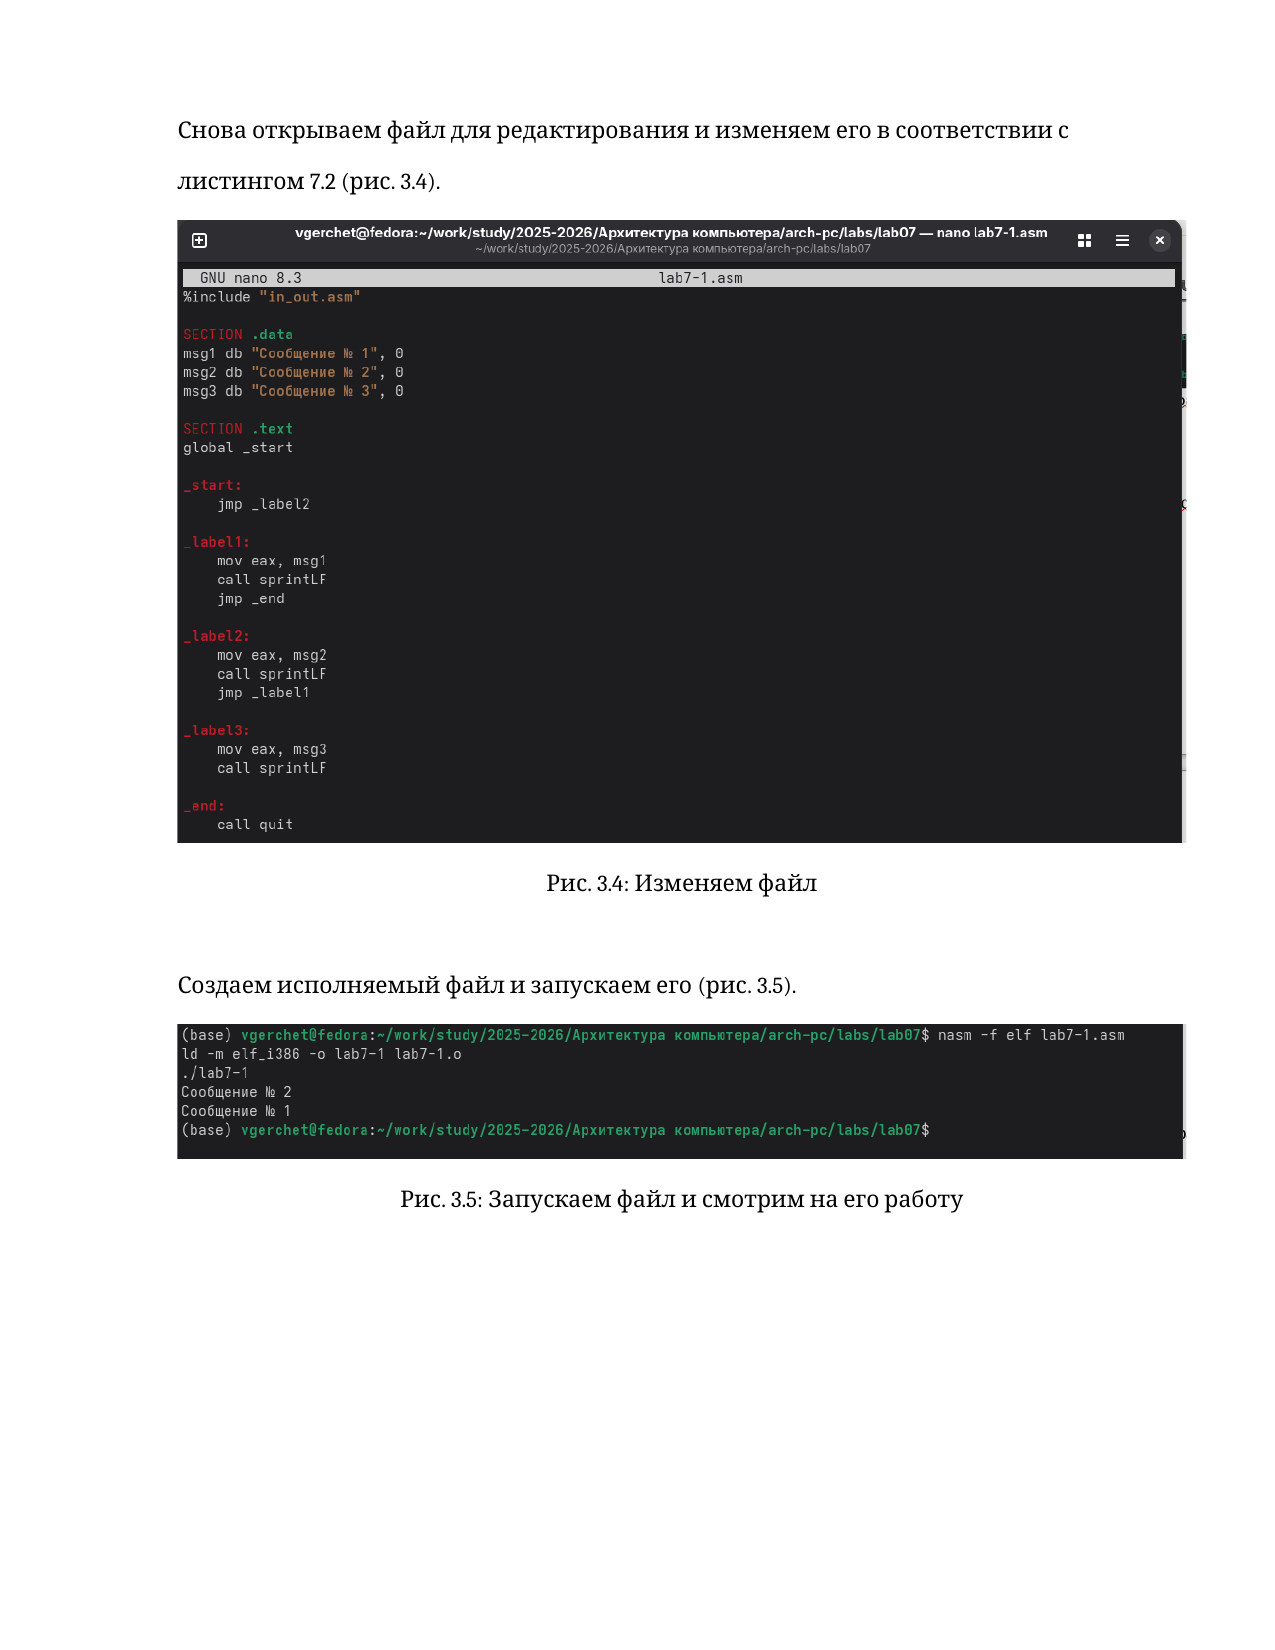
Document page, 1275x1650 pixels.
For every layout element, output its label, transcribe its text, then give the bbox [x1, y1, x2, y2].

text Снова открываем файл для редактирования и изменяем его в соответствии с [177, 118, 1186, 144]
text Рис. 3.4: Изменяем файл [177, 843, 1186, 897]
picture [177, 1024, 1187, 1159]
text Создаем исполняемый файл и запускаем его (рис. 3.5). [177, 973, 1186, 999]
text Рис. 3.5: Запускаем файл и смотрим на его работу [177, 1159, 1186, 1213]
text листингом 7.2 (рис. 3.4). [177, 169, 1186, 196]
picture [177, 220, 1187, 843]
